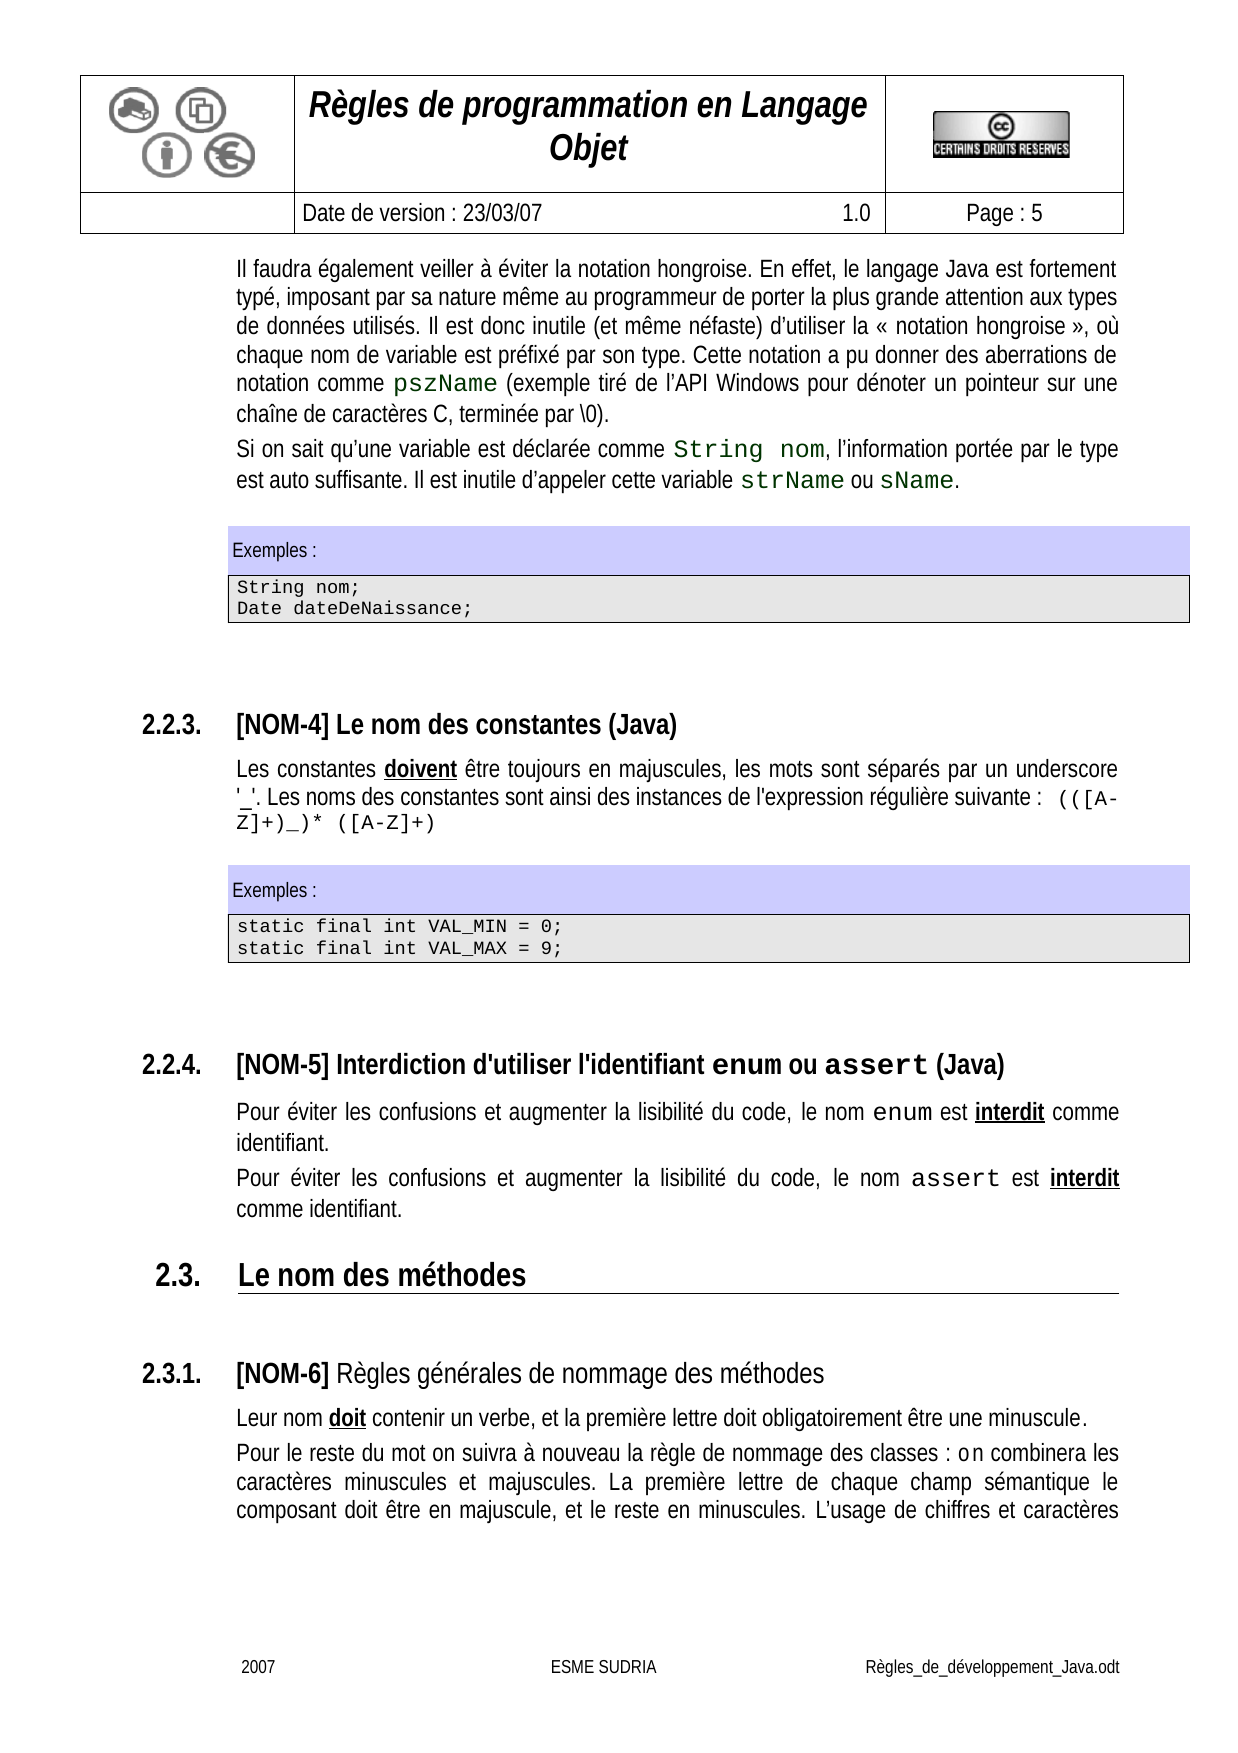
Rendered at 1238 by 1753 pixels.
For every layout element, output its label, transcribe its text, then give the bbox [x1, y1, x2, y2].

table_header Exemples : [228, 526, 1190, 575]
picture [105, 87, 270, 187]
picture [933, 111, 1070, 158]
text Leur nom doit contenir un verbe, et la première lettre doit obligatoirement être une minuscule. [236, 1403, 1119, 1432]
subtitle [NOM-4] Le nom des constantes (Java) [236, 707, 1119, 741]
text Les constantes doivent être toujours en majuscules, les mots sont séparés par un underscore '_'. Les noms des constantes sont ainsi des instances de l'expression régulière suivante : (([A-Z]+)_)* ([A-Z]+) [236, 754, 1119, 836]
text Pour le reste du mot on suivra à nouveau la règle de nommage des classes : on combinera les caractères minuscules et majuscules. La première lettre de chaque champ sémantique le composant doit être en majuscule, et le reste en minuscules. L’usage de chiffres et caractères [236, 1438, 1119, 1524]
text Pour éviter les confusions et augmenter la lisibilité du code, le nom enum est interdit comme identifiant. [236, 1097, 1119, 1156]
text Pour éviter les confusions et augmenter la lisibilité du code, le nom assert est interdit comme identifiant. [236, 1163, 1119, 1222]
text Il faudra également veiller à éviter la notation hongroise. En effet, le langage Java est fortement typé, imposant par sa nature même au programmeur de porter la plus grande attention aux types de données utilisés. Il est donc inutile (et même néfaste) d’utiliser la « notation hongroise », où chaque nom de variable est préfixé par son type. Cette notation a pu donner des aberrations de notation comme pszName (exemple tiré de l’API Windows pour dénoter un pointeur sur une chaîne de caractères C, terminée par \0). [236, 254, 1119, 428]
text Si on sait qu’une variable est déclarée comme String nom, l’information portée par le type est auto suffisante. Il est inutile d’appeler cette variable strName ou sName. [236, 434, 1119, 496]
subtitle Le nom des méthodes [238, 1255, 1119, 1293]
table_header Exemples : [228, 865, 1190, 914]
subtitle [NOM-5] Interdiction d'utiliser l'identifiant enum ou assert (Java) [236, 1047, 1119, 1083]
subtitle [NOM-6] Règles générales de nommage des méthodes [236, 1356, 1119, 1390]
